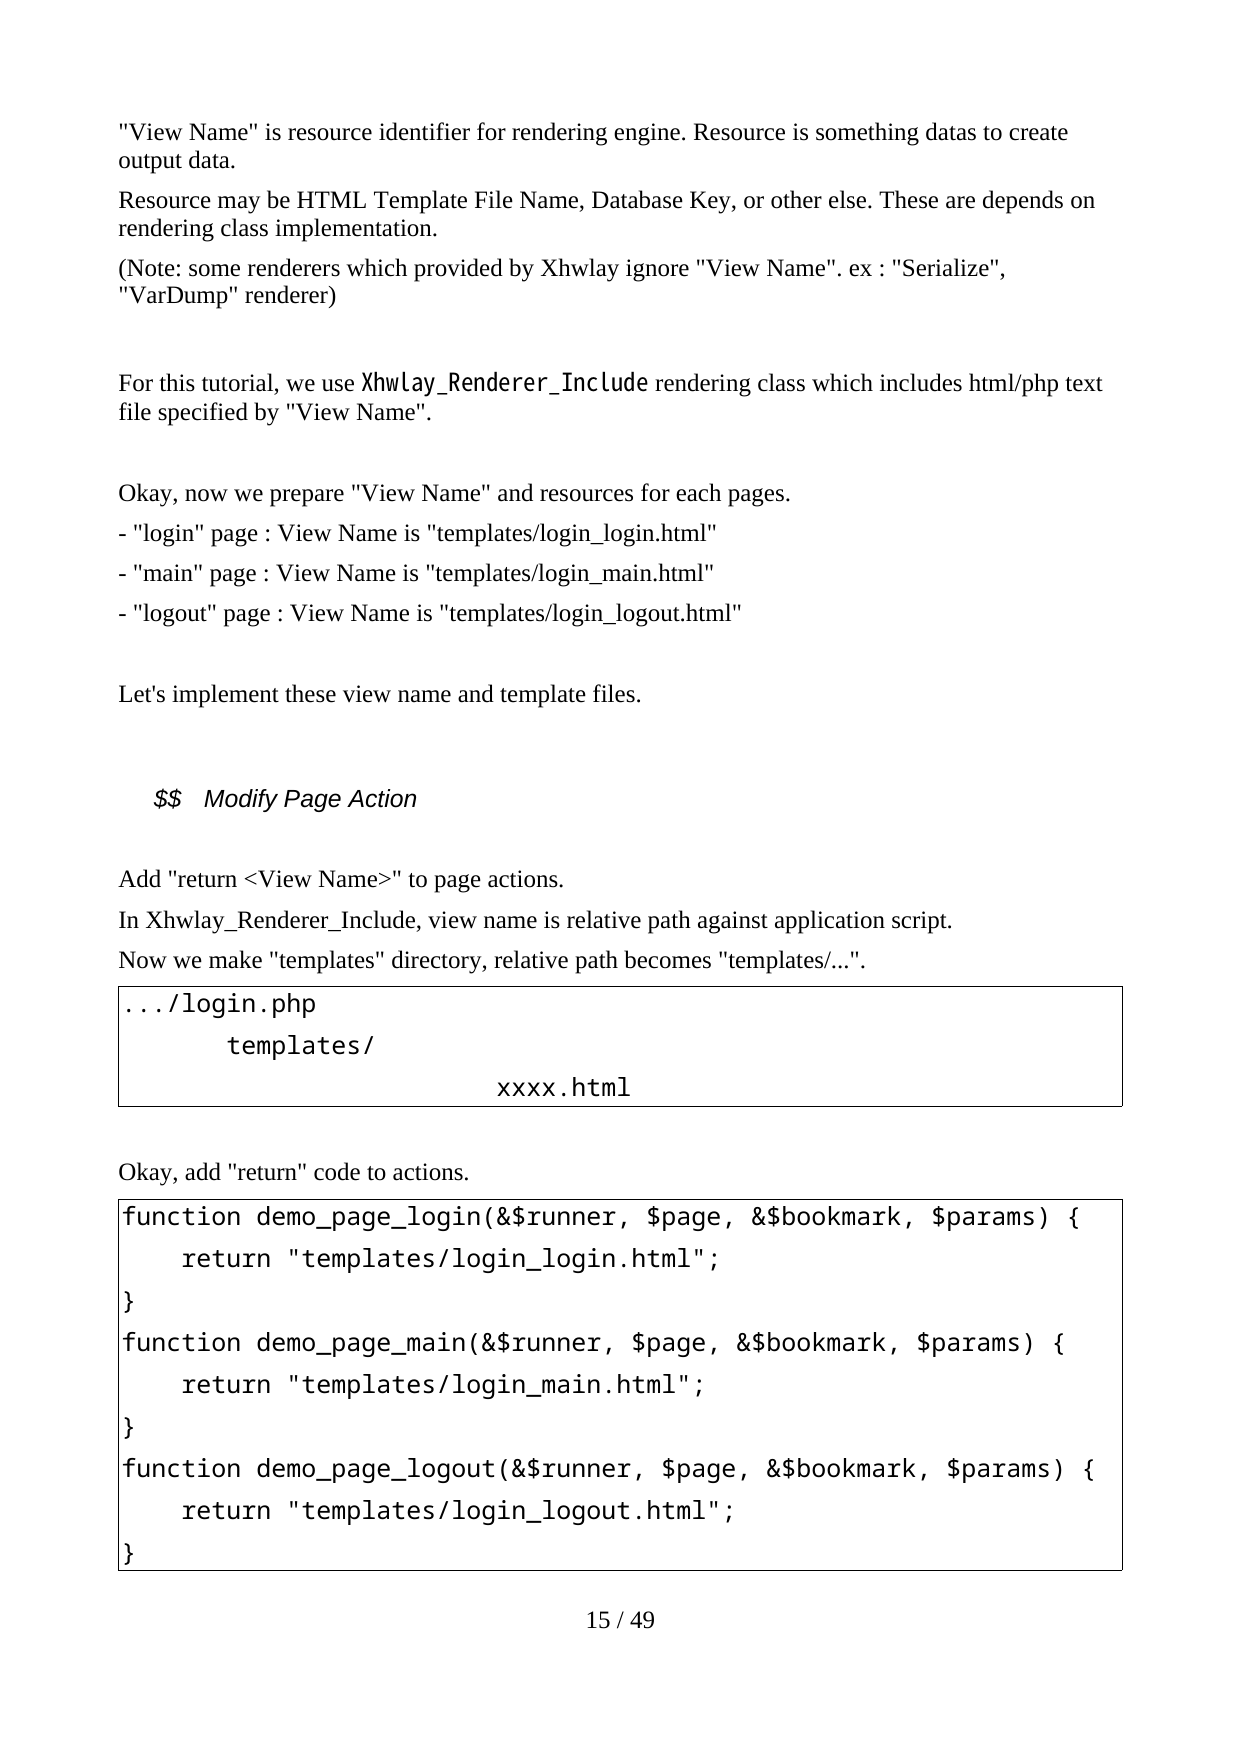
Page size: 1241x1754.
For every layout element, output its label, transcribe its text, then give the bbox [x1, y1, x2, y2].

text - "logout" page : View Name is "templates/login_logout.html" [118, 599, 1122, 627]
text function demo_page_login(&$runner, $page, &$bookmark, $params) { [119, 1200, 1122, 1231]
text (Note: some renderers which provided by Xhwlay ignore "View Name". ex : "Serialize", "VarDump" renderer) [118, 254, 1122, 309]
text } [119, 1534, 1122, 1570]
subtitle Modify Page Action [153, 785, 1122, 813]
text Okay, add "return" code to actions. [118, 1158, 1122, 1186]
text - "main" page : View Name is "templates/login_main.html" [118, 559, 1122, 587]
text return "templates/login_main.html"; [119, 1367, 1122, 1399]
text Now we make "templates" directory, relative path becomes "templates/...". [118, 946, 1122, 974]
text For this tutorial, we use Xhwlay_Renderer_Include rendering class which includes html/php text file specified by "View Name". [118, 362, 1122, 426]
text Let's implement these view name and template files. [118, 680, 1122, 707]
text function demo_page_main(&$runner, $page, &$bookmark, $params) { [119, 1324, 1122, 1357]
text return "templates/login_login.html"; [119, 1241, 1122, 1273]
text templates/ [119, 1028, 1122, 1061]
text Add "return <View Name>" to page actions. [118, 866, 1122, 893]
text } [119, 1408, 1122, 1441]
text Okay, now we prepare "View Name" and resources for each pages. [118, 479, 1122, 506]
text } [119, 1283, 1122, 1315]
text Resource may be HTML Template File Name, Database Key, or other else. These are depends on rendering class implementation. [118, 186, 1122, 241]
text return "templates/login_logout.html"; [119, 1492, 1122, 1525]
text In Xhwlay_Renderer_Include, view name is relative path against application script. [118, 906, 1122, 933]
text function demo_page_logout(&$runner, $page, &$bookmark, $params) { [119, 1451, 1122, 1483]
text xxxx.html [119, 1070, 1122, 1106]
text - "login" page : View Name is "templates/login_login.html" [118, 519, 1122, 547]
text .../login.php [119, 987, 1122, 1019]
text "View Name" is resource identifier for rendering engine. Resource is something datas to create output data. [118, 118, 1122, 173]
